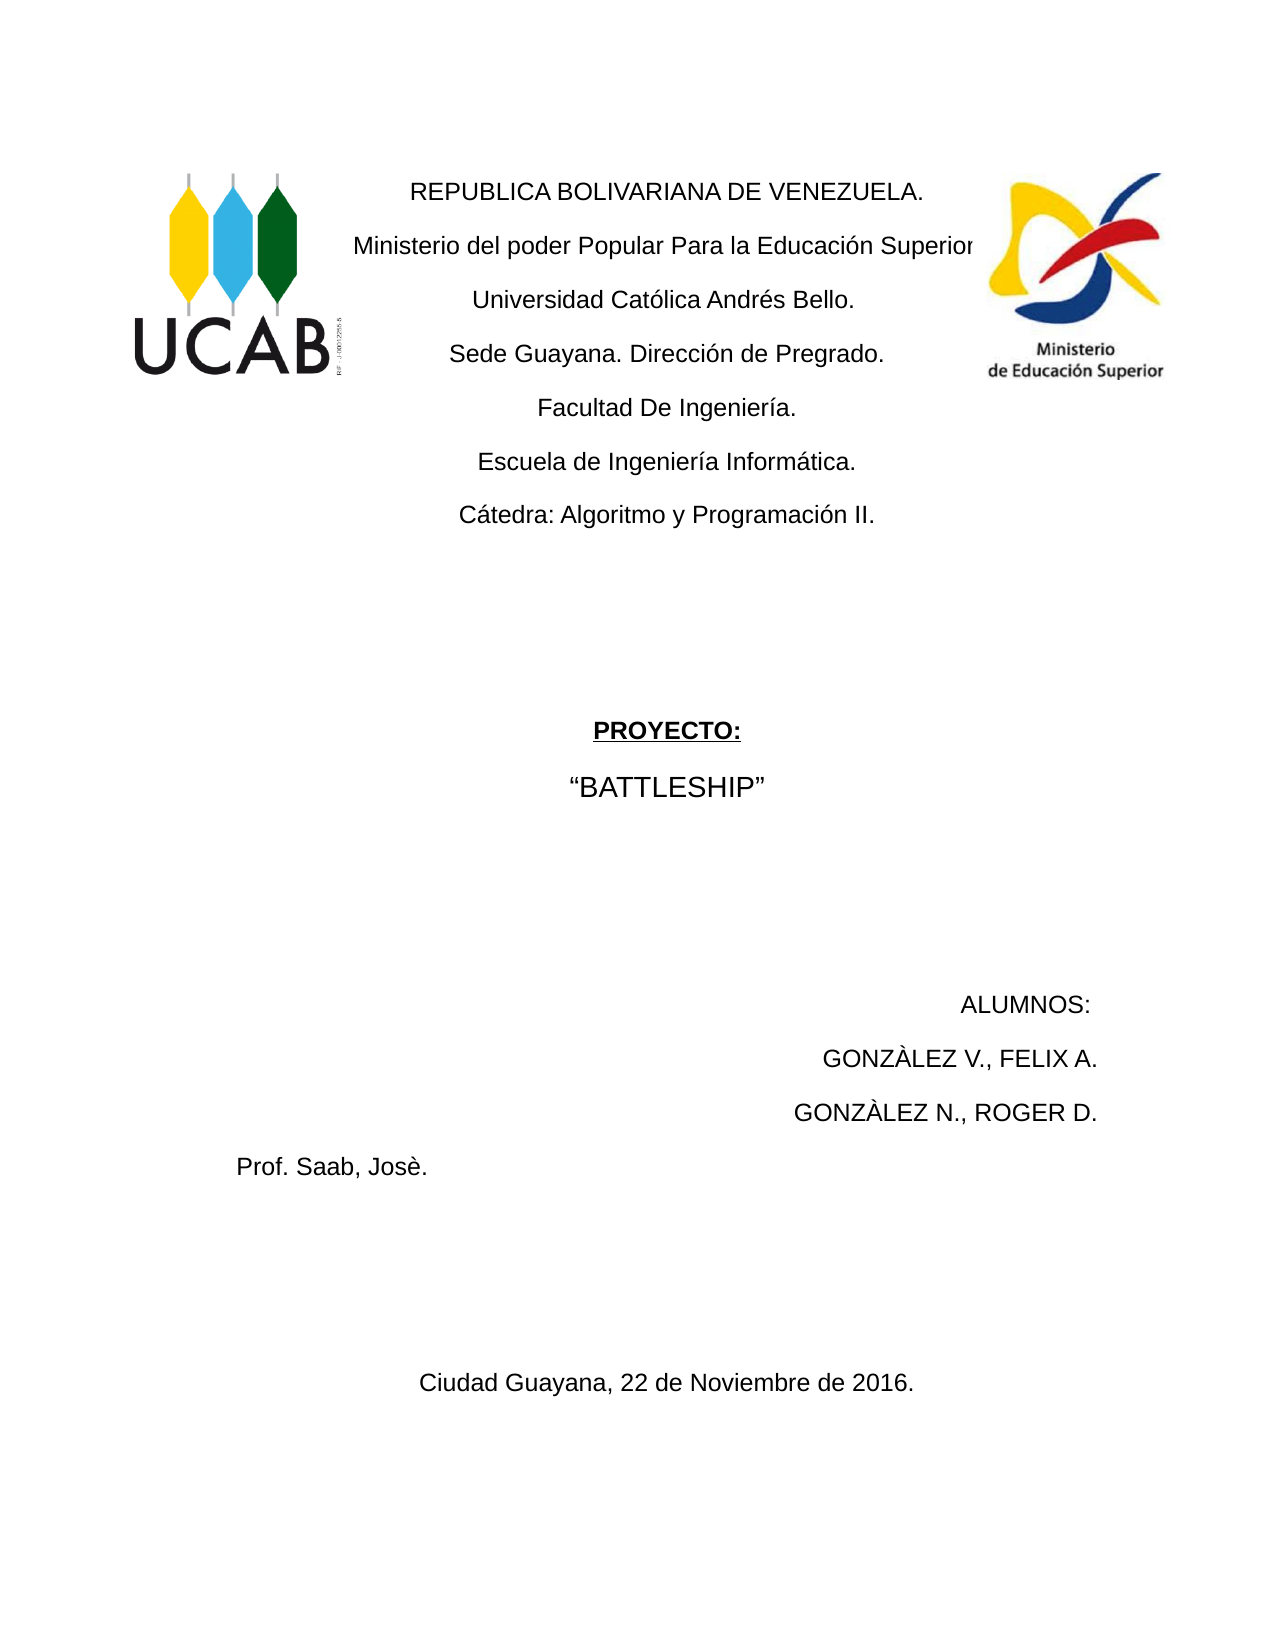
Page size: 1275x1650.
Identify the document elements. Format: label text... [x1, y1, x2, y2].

text Escuela de Ingeniería Informática. [236, 446, 1098, 475]
text Facultad De Ingeniería. [236, 393, 1098, 421]
text ALUMNOS: [236, 991, 1098, 1019]
picture [134, 173, 342, 376]
text Ministerio del poder Popular Para la Educación Superior. [342, 231, 972, 260]
text GONZÀLEZ V., FELIX A. [236, 1044, 1098, 1073]
text Cátedra: Algoritmo y Programación II. [236, 500, 1098, 529]
text GONZÀLEZ N., ROGER D. [236, 1098, 1098, 1127]
text PROYECTO: [236, 716, 1098, 744]
text “BATTLESHIP” [236, 769, 1098, 803]
text Prof. Saab, Josè. [236, 1152, 1098, 1181]
text REPUBLICA BOLIVARIANA DE VENEZUELA. [342, 177, 972, 206]
text Sede Guayana. Dirección de Pregrado. [342, 339, 972, 367]
picture [972, 173, 1179, 380]
text Universidad Católica Andrés Bello. [342, 285, 972, 314]
text Ciudad Guayana, 22 de Noviembre de 2016. [236, 1367, 1098, 1396]
